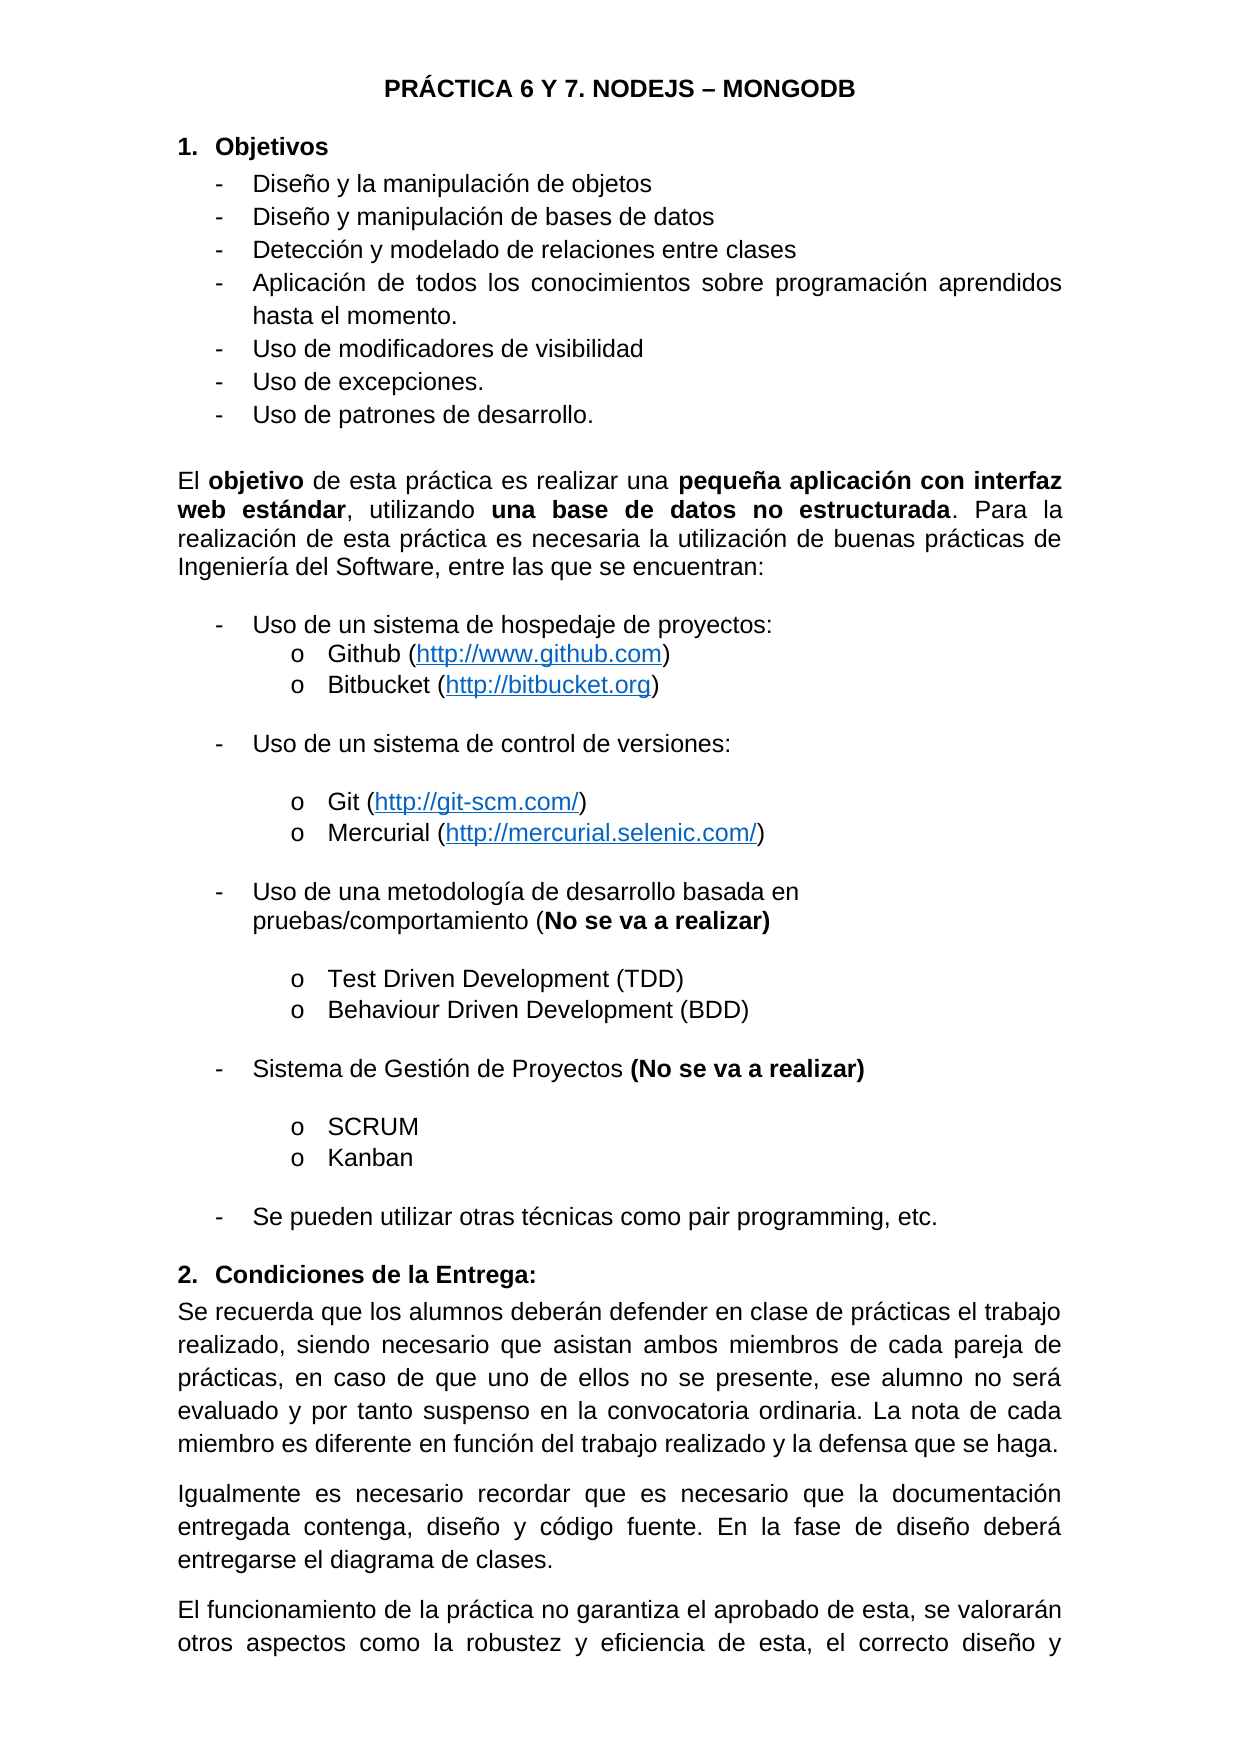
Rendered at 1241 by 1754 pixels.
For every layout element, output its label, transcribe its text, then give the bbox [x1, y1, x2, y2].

text Se recuerda que los alumnos deberán defender en clase de prácticas el trabajo realizado, siendo necesario que asistan ambos miembros de cada pareja de prácticas, en caso de que uno de ellos no se presente, ese alumno no será evaluado y por tanto suspenso en la convocatoria ordinaria. La nota de cada miembro es diferente en función del trabajo realizado y la defensa que se haga. [177, 1297, 1063, 1458]
list Uso de un sistema de control de versiones: [215, 729, 1063, 758]
list Git (http://git-scm.com/) [290, 787, 1063, 818]
list SCRUM [290, 1112, 1063, 1143]
subtitle Objetivos [177, 132, 1063, 161]
subtitle PRÁCTICA 6 Y 7. NODEJS – MONGODB [177, 74, 1063, 102]
list Sistema de Gestión de Proyectos (No se va a realizar) [215, 1054, 1063, 1083]
text Igualmente es necesario recordar que es necesario que la documentación entregada contenga, diseño y código fuente. En la fase de diseño deberá entregarse el diagrama de clases. [177, 1479, 1063, 1574]
text El objetivo de esta práctica es realizar una pequeña aplicación con interfaz web estándar, utilizando una base de datos no estructurada. Para la realización de esta práctica es necesaria la utilización de buenas prácticas de Ingeniería del Software, entre las que se encuentran: [177, 466, 1063, 581]
text El funcionamiento de la práctica no garantiza el aprobado de esta, se valorarán otros aspectos como la robustez y eficiencia de esta, el correcto diseño y [177, 1594, 1063, 1656]
list Behaviour Driven Development (BDD) [290, 994, 1063, 1026]
list Se pueden utilizar otras técnicas como pair programming, etc. [215, 1202, 1063, 1231]
list Uso de patrones de desarrollo. [215, 400, 1063, 429]
list Detección y modelado de relaciones entre clases [215, 235, 1063, 264]
list Mercurial (http://mercurial.selenic.com/) [290, 818, 1063, 849]
list Uso de excepciones. [215, 367, 1063, 396]
list Uso de una metodología de desarrollo basada en pruebas/comportamiento (No se va a realizar) [215, 877, 1063, 935]
list Test Driven Development (TDD) [290, 964, 1063, 994]
list Uso de un sistema de hospedaje de proyectos: [215, 610, 1063, 639]
list Diseño y manipulación de bases de datos [215, 202, 1063, 231]
list Bitbucket (http://bitbucket.org) [290, 669, 1063, 701]
subtitle Condiciones de la Entrega: [177, 1260, 1063, 1289]
list Aplicación de todos los conocimientos sobre programación aprendidos hasta el momento. [215, 268, 1063, 330]
list Diseño y la manipulación de objetos [215, 169, 1063, 198]
list Uso de modificadores de visibilidad [215, 334, 1063, 363]
list Github (http://www.github.com) [290, 639, 1063, 669]
list Kanban [290, 1143, 1063, 1174]
